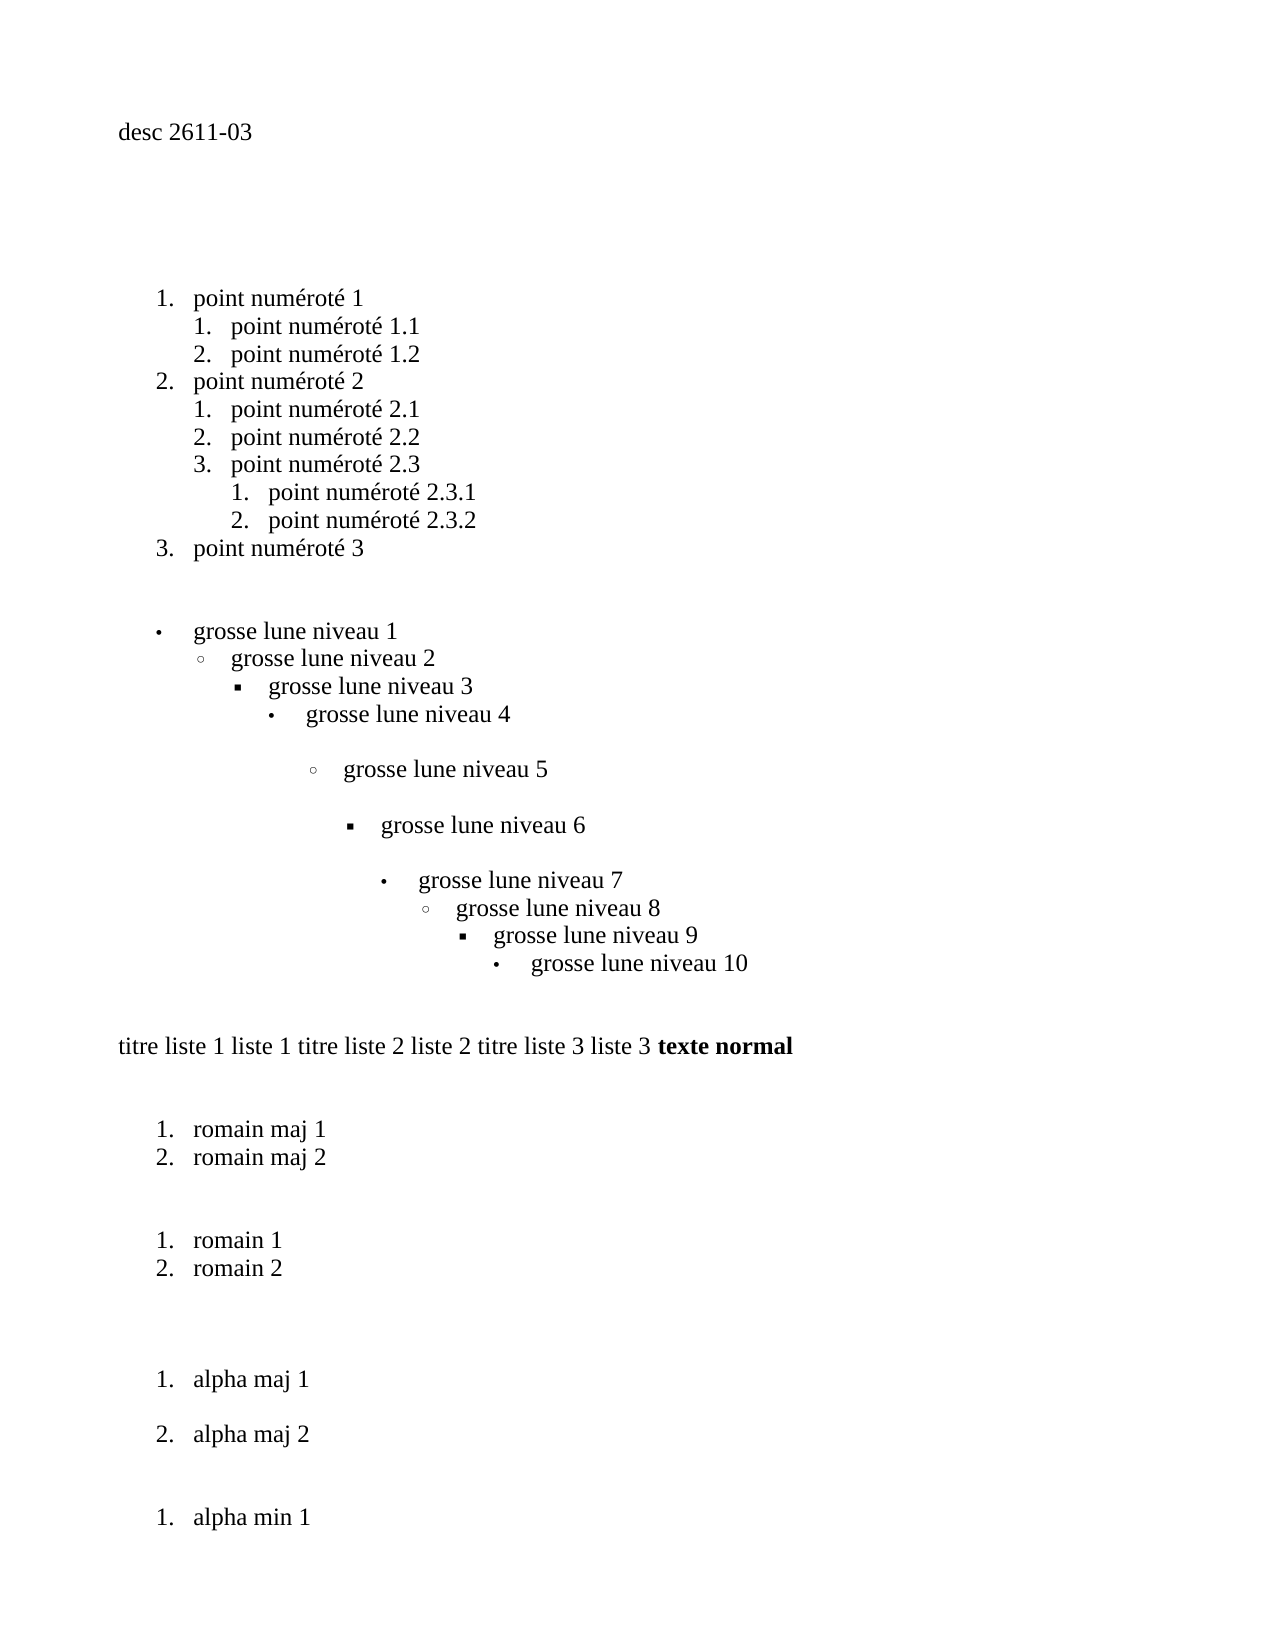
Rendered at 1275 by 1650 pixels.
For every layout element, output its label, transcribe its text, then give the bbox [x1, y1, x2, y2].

list point numéroté 2.3 [193, 451, 1157, 478]
list grosse lune niveau 3 [231, 672, 1157, 700]
list romain maj 2 [156, 1143, 1157, 1171]
list romain 2 [156, 1254, 1157, 1309]
text desc 2611-03 [118, 118, 1157, 146]
list point numéroté 1 [156, 284, 1157, 312]
list grosse lune niveau 7 [381, 866, 1157, 894]
list point numéroté 2.2 [193, 423, 1157, 451]
list grosse lune niveau 10 [493, 949, 1157, 977]
list point numéroté 2.3.1 [231, 478, 1157, 506]
list point numéroté 2.3.2 [231, 506, 1157, 534]
list alpha maj 2 [156, 1420, 1157, 1448]
list grosse lune niveau 9 [456, 922, 1157, 949]
list point numéroté 1.1 [193, 312, 1157, 340]
list point numéroté 1.2 [193, 340, 1157, 367]
list romain 1 [156, 1226, 1157, 1254]
list grosse lune niveau 6 [343, 811, 1157, 866]
list alpha maj 1 [156, 1365, 1157, 1420]
list grosse lune niveau 1 [156, 617, 1157, 644]
list point numéroté 2 [156, 367, 1157, 395]
list point numéroté 3 [156, 534, 1157, 561]
text identation 1identation 2identation 3 [118, 201, 1157, 229]
list romain maj 1 [156, 1116, 1157, 1143]
list grosse lune niveau 5 [306, 755, 1157, 811]
list grosse lune niveau 2 [193, 644, 1157, 672]
list alpha min 1 [156, 1503, 1157, 1531]
text titre liste 1 liste 1 titre liste 2 liste 2 titre liste 3 liste 3 texte normal [118, 977, 1157, 1116]
list grosse lune niveau 4 [268, 700, 1157, 755]
list grosse lune niveau 8 [418, 894, 1157, 922]
list point numéroté 2.1 [193, 395, 1157, 423]
